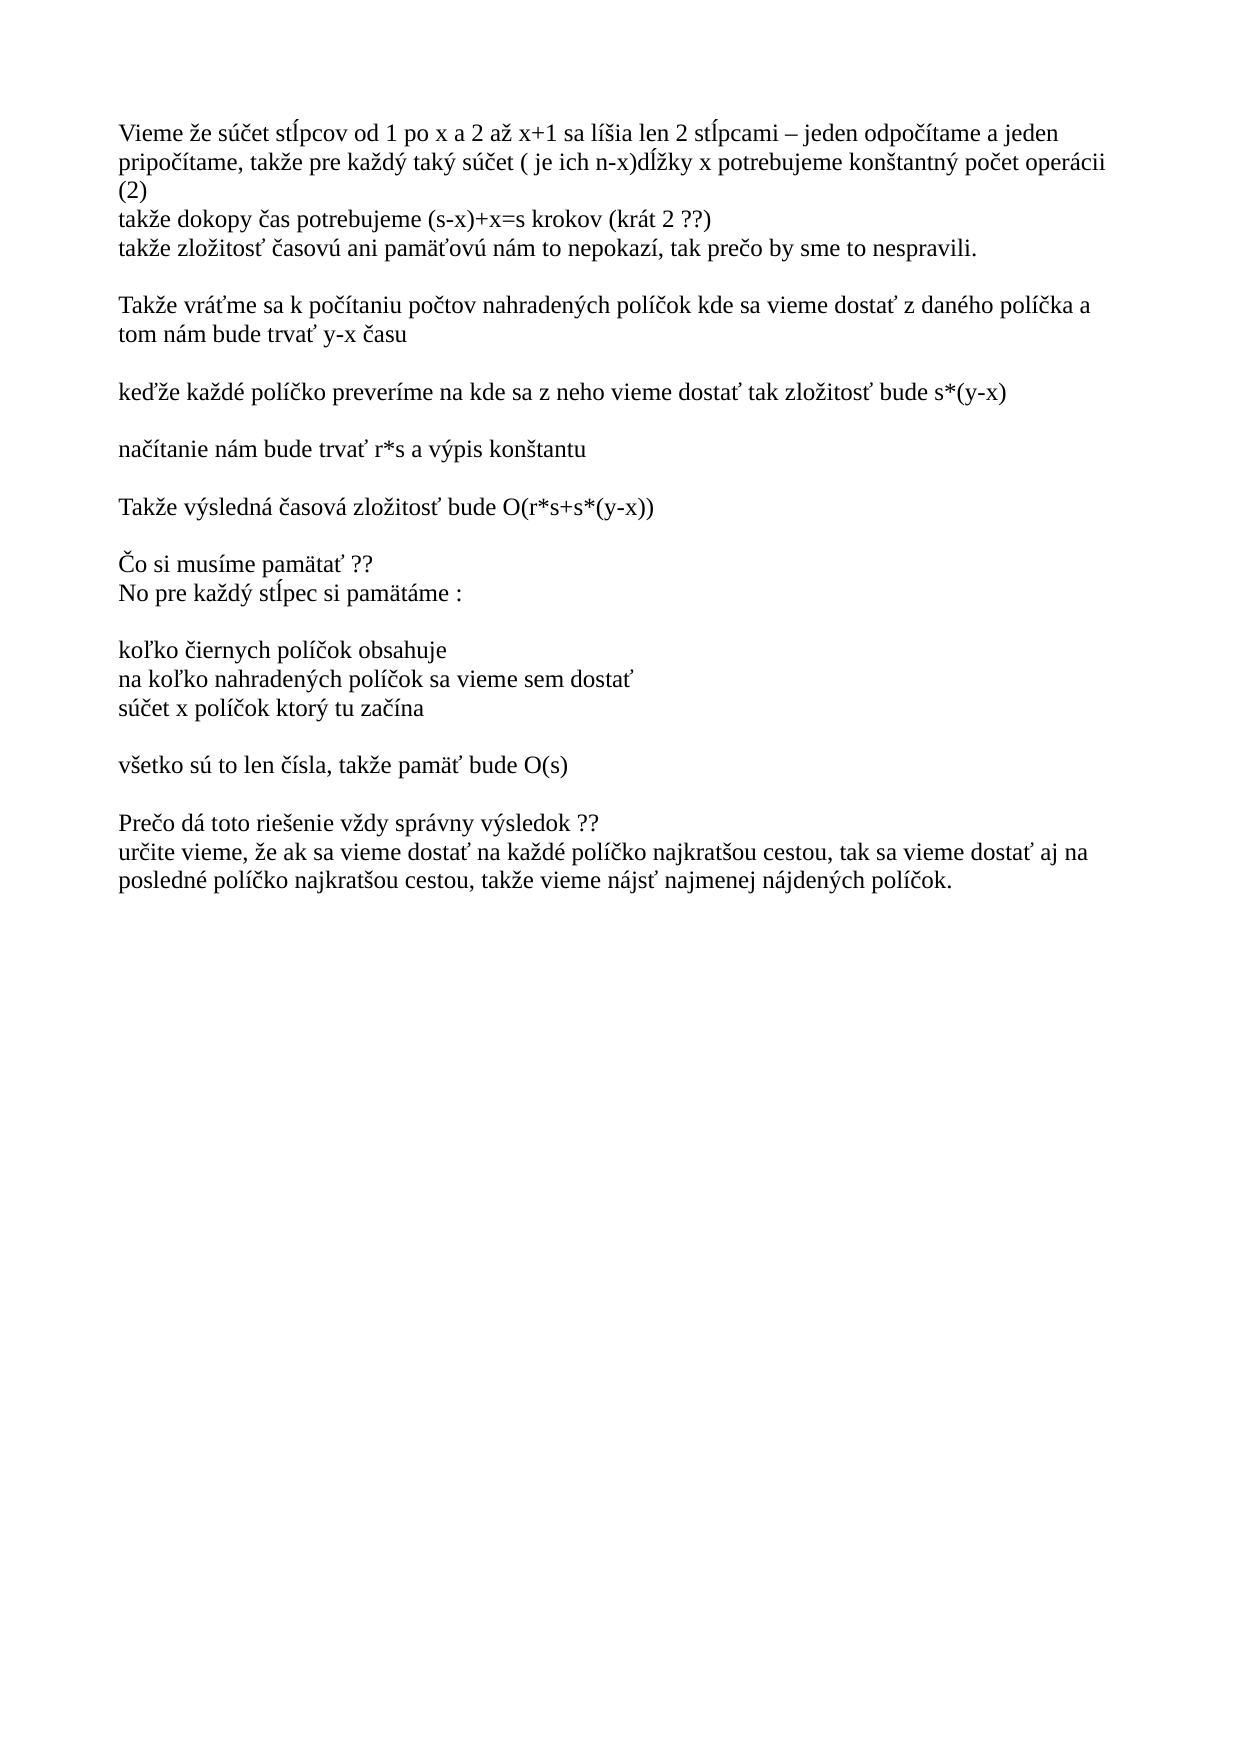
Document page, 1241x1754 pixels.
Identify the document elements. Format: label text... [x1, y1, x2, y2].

text načítanie nám bude trvať r*s a výpis konštantu [118, 434, 1122, 463]
text Čo si musíme pamätať ?? [118, 549, 1122, 578]
text Takže výsledná časová zložitosť bude O(r*s+s*(y-x)) [118, 492, 1122, 521]
text Vieme že súčet stĺpcov od 1 po x a 2 až x+1 sa líšia len 2 stĺpcami – jeden odpočítame a jeden pripočítame, takže pre každý taký súčet ( je ich n-x)dĺžky x potrebujeme konštantný počet operácii (2) [118, 118, 1122, 204]
text keďže každé políčko preveríme na kde sa z neho vieme dostať tak zložitosť bude s*(y-x) [118, 377, 1122, 406]
text na koľko nahradených políčok sa vieme sem dostať [118, 664, 1122, 693]
text takže dokopy čas potrebujeme (s-x)+x=s krokov (krát 2 ??) [118, 204, 1122, 233]
text súčet x políčok ktorý tu začína [118, 693, 1122, 722]
text Prečo dá toto riešenie vždy správny výsledok ?? [118, 808, 1122, 837]
text takže zložitosť časovú ani pamäťovú nám to nepokazí, tak prečo by sme to nespravili. [118, 233, 1122, 262]
text No pre každý stĺpec si pamätáme : [118, 578, 1122, 607]
text koľko čiernych políčok obsahuje [118, 636, 1122, 664]
text všetko sú to len čísla, takže pamäť bude O(s) [118, 751, 1122, 779]
text Takže vráťme sa k počítaniu počtov nahradených políčok kde sa vieme dostať z daného políčka a tom nám bude trvať y-x času [118, 291, 1122, 348]
text určite vieme, že ak sa vieme dostať na každé políčko najkratšou cestou, tak sa vieme dostať aj na posledné políčko najkratšou cestou, takže vieme nájsť najmenej nájdených políčok. [118, 837, 1122, 894]
